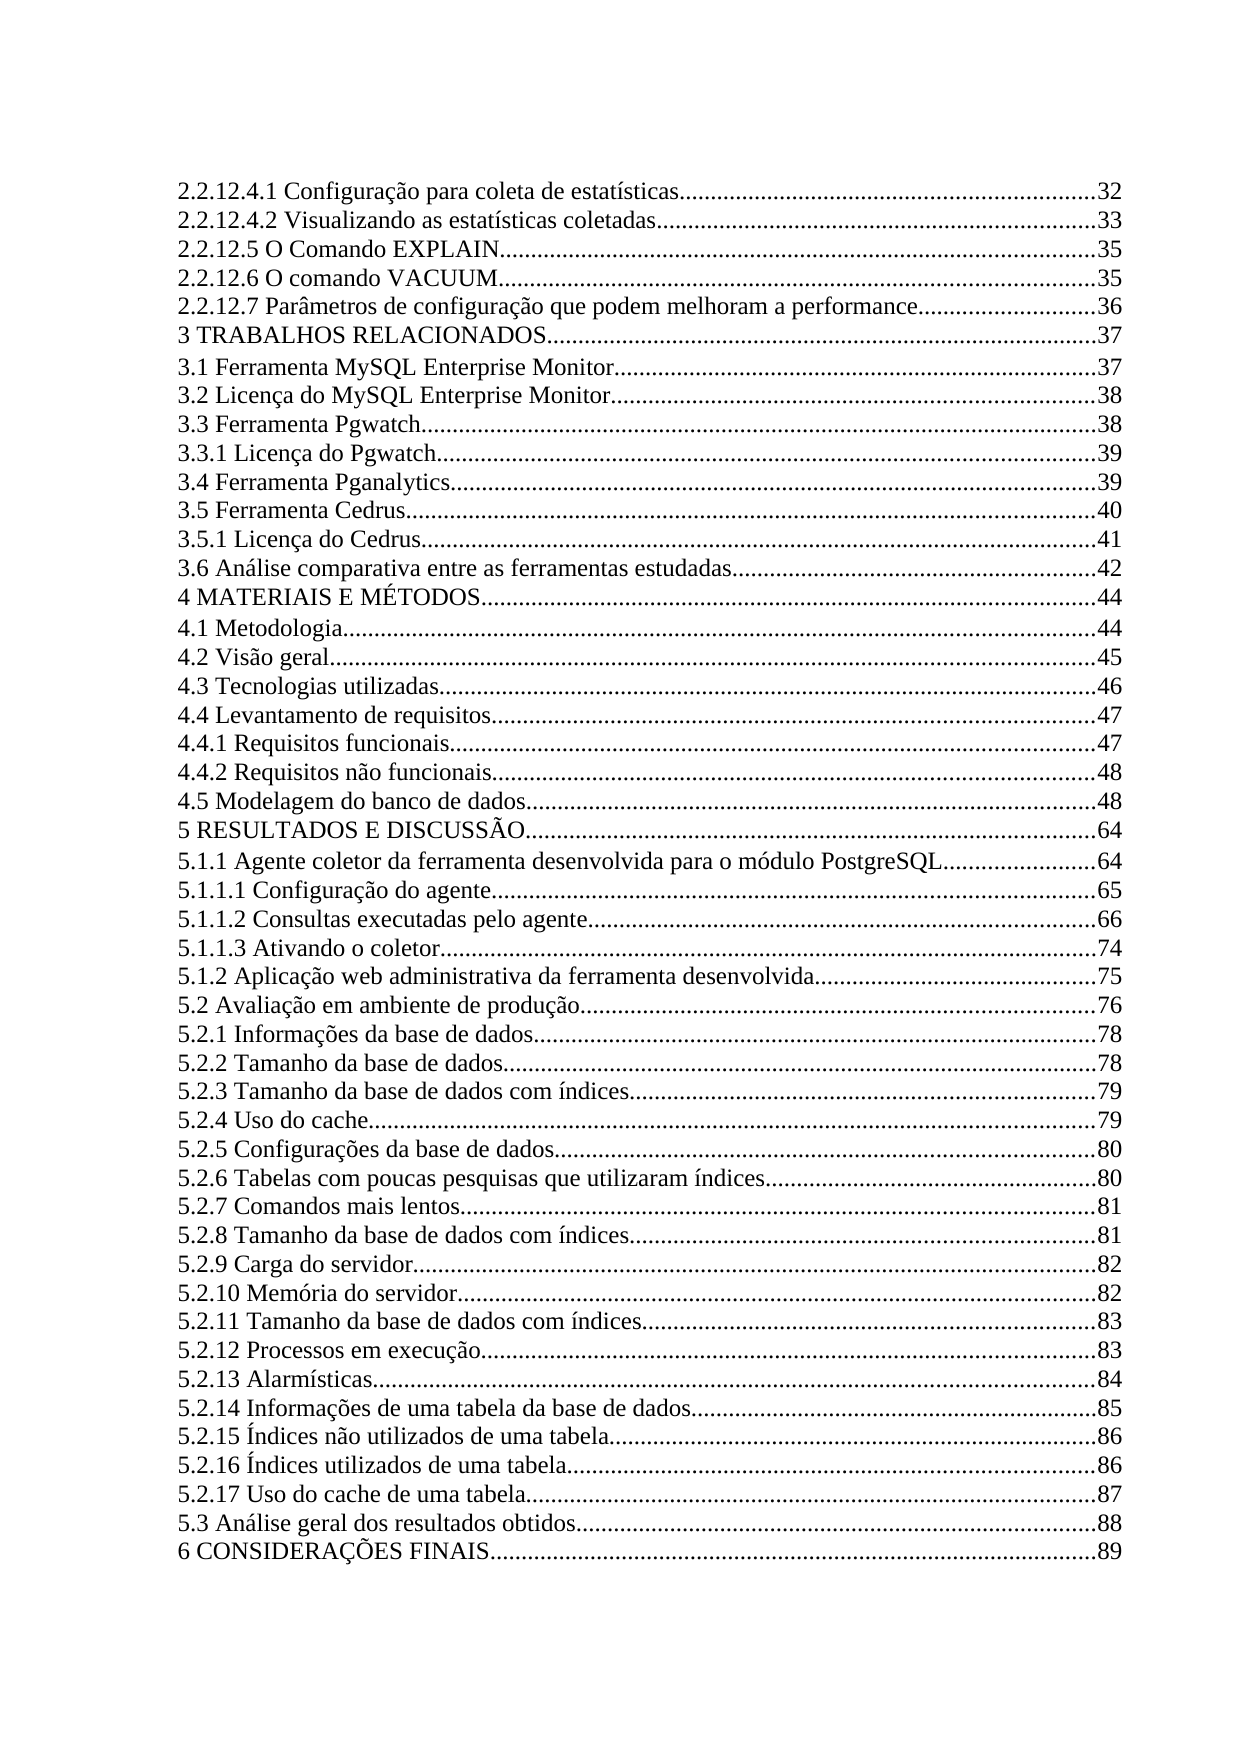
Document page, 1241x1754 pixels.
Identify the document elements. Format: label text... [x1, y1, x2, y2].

text 5.2.15 Índices não utilizados de uma tabela 86 [177, 1421, 1122, 1450]
text 3.6 Análise comparativa entre as ferramentas estudadas 42 [177, 553, 1122, 582]
text 2.2.12.7 Parâmetros de configuração que podem melhoram a performance 36 [177, 291, 1122, 320]
text 3.3 Ferramenta Pgwatch 38 [177, 409, 1122, 438]
text 5.1.2 Aplicação web administrativa da ferramenta desenvolvida 75 [177, 961, 1122, 990]
text 5.2.7 Comandos mais lentos 81 [177, 1191, 1122, 1220]
text 5.2.4 Uso do cache 79 [177, 1105, 1122, 1134]
text 4.3 Tecnologias utilizadas 46 [177, 671, 1122, 700]
text 3.3.1 Licença do Pgwatch 39 [177, 438, 1122, 467]
text 5.2.2 Tamanho da base de dados 78 [177, 1048, 1122, 1076]
text 5.2.6 Tabelas com poucas pesquisas que utilizaram índices 80 [177, 1163, 1122, 1191]
text 5.2.10 Memória do servidor 82 [177, 1278, 1122, 1306]
text 2.2.12.4.2 Visualizando as estatísticas coletadas 33 [177, 205, 1122, 234]
text 4.5 Modelagem do banco de dados 48 [177, 786, 1122, 815]
text 5.2.11 Tamanho da base de dados com índices 83 [177, 1306, 1122, 1335]
text 5.1.1.2 Consultas executadas pelo agente 66 [177, 904, 1122, 933]
text 4.2 Visão geral 45 [177, 642, 1122, 671]
text 2.2.12.4.1 Configuração para coleta de estatísticas 32 [177, 176, 1122, 205]
text 5.1.1.1 Configuração do agente 65 [177, 875, 1122, 904]
text 5.2.1 Informações da base de dados 78 [177, 1019, 1122, 1048]
text 5 RESULTADOS E DISCUSSÃO 64 [177, 815, 1122, 843]
text 5.2.9 Carga do servidor 82 [177, 1249, 1122, 1278]
text 3.5 Ferramenta Cedrus 40 [177, 496, 1122, 524]
text 6 Considerações FINAIS 89 [177, 1536, 1122, 1565]
text 5.2.3 Tamanho da base de dados com índices 79 [177, 1076, 1122, 1105]
text 5.3 Análise geral dos resultados obtidos 88 [177, 1508, 1122, 1536]
text 5.2.16 Índices utilizados de uma tabela 86 [177, 1450, 1122, 1479]
text 5.1.1 Agente coletor da ferramenta desenvolvida para o módulo PostgreSQL 64 [177, 846, 1122, 875]
text 5.2 Avaliação em ambiente de produção 76 [177, 990, 1122, 1019]
text 2.2.12.5 O Comando EXPLAIN 35 [177, 234, 1122, 263]
text 5.2.13 Alarmísticas 84 [177, 1364, 1122, 1393]
text 5.2.17 Uso do cache de uma tabela 87 [177, 1479, 1122, 1508]
text 4 Materiais e métodos 44 [177, 582, 1122, 611]
text 2.2.12.6 O comando VACUUM 35 [177, 263, 1122, 291]
text 5.2.14 Informações de uma tabela da base de dados 85 [177, 1393, 1122, 1421]
text 5.2.8 Tamanho da base de dados com índices 81 [177, 1220, 1122, 1249]
text 3.4 Ferramenta Pganalytics 39 [177, 467, 1122, 496]
text 5.2.12 Processos em execução 83 [177, 1335, 1122, 1364]
text 4.4.2 Requisitos não funcionais 48 [177, 757, 1122, 786]
text 4.4.1 Requisitos funcionais 47 [177, 728, 1122, 757]
text 3 TRABALHOS RELACIONADOS 37 [177, 320, 1122, 349]
text 5.2.5 Configurações da base de dados 80 [177, 1134, 1122, 1163]
text 3.5.1 Licença do Cedrus 41 [177, 524, 1122, 553]
text 3.1 Ferramenta MySQL Enterprise Monitor 37 [177, 352, 1122, 381]
text 3.2 Licença do MySQL Enterprise Monitor 38 [177, 381, 1122, 409]
text 4.4 Levantamento de requisitos 47 [177, 700, 1122, 728]
text 4.1 Metodologia 44 [177, 613, 1122, 642]
text 5.1.1.3 Ativando o coletor 74 [177, 933, 1122, 961]
